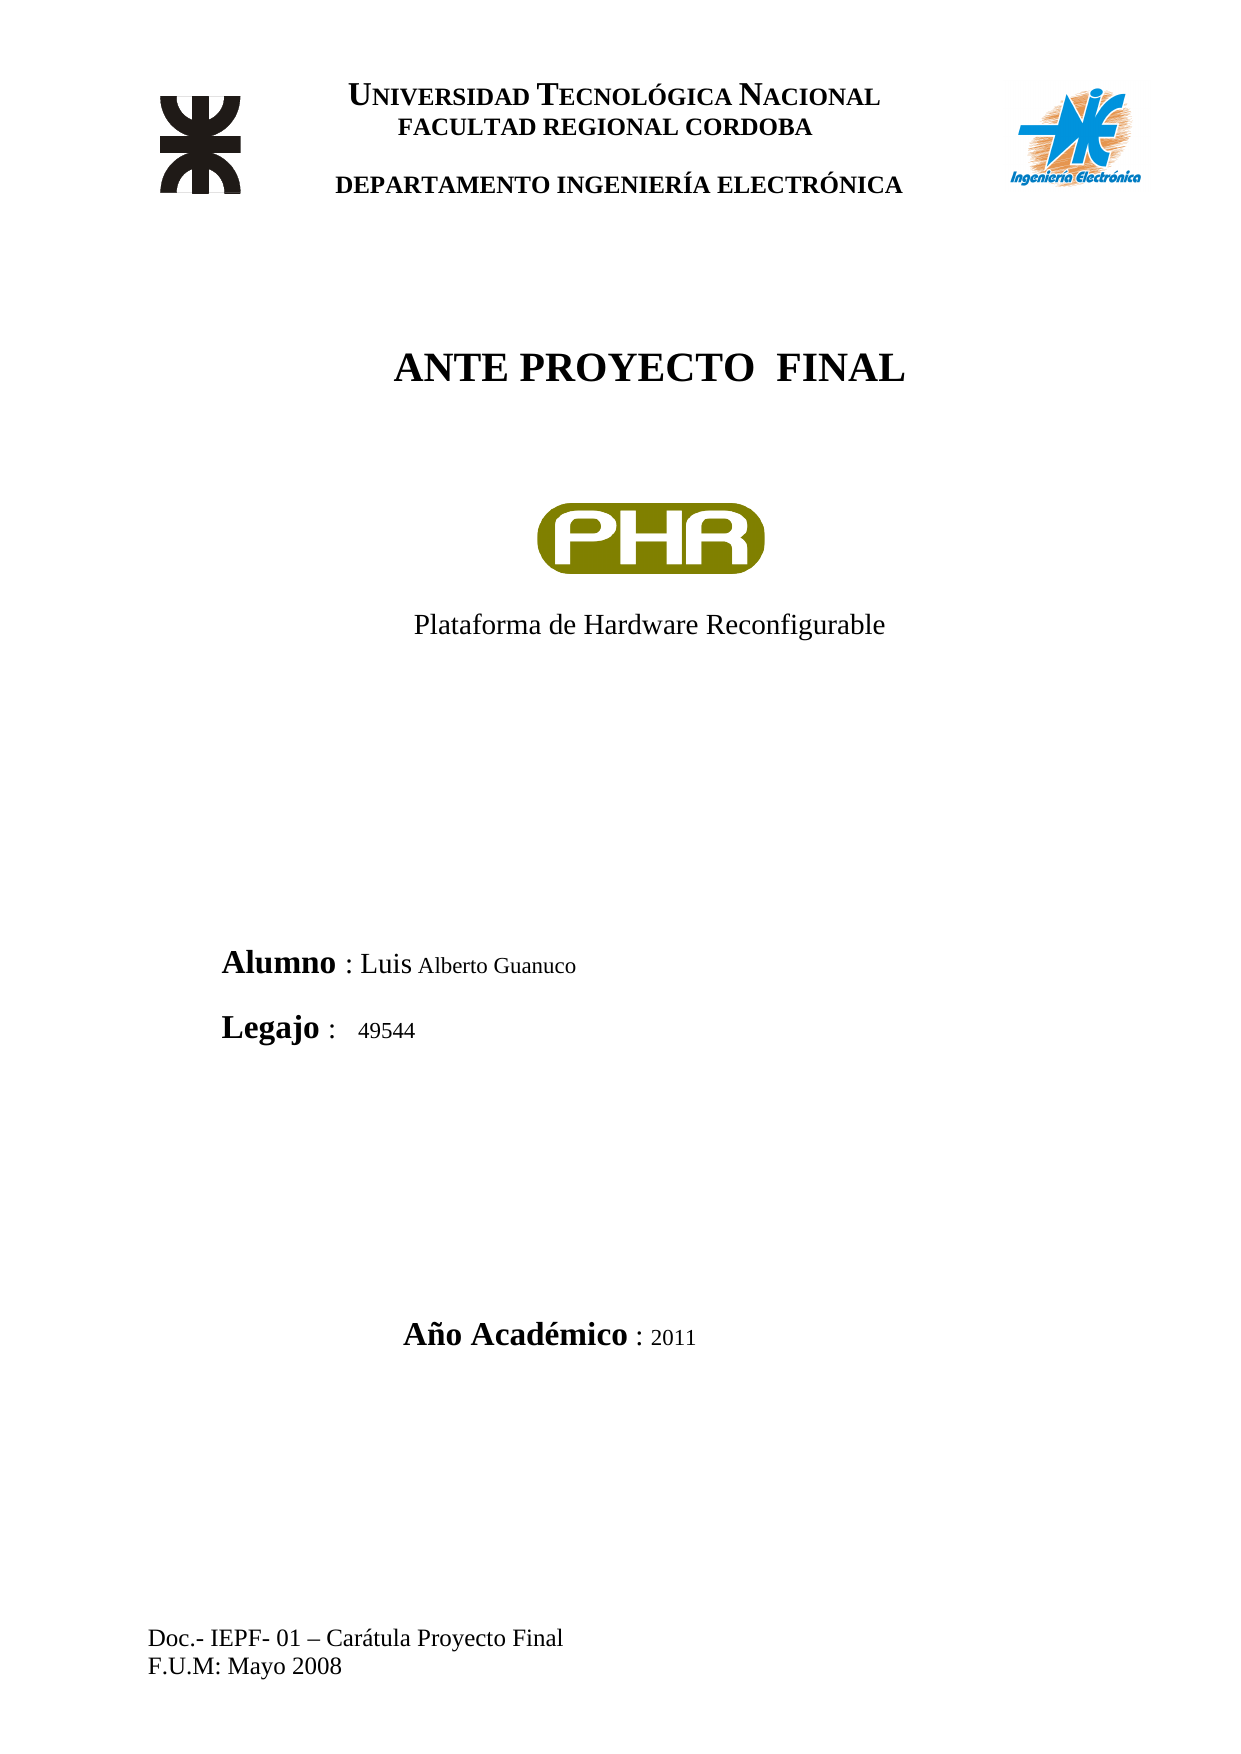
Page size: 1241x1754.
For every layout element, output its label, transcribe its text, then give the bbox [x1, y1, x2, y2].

text Año Académico : 2011 [148, 1314, 1152, 1352]
text ANTE PROYECTO FINAL [148, 342, 1152, 390]
text Alumno : Luis Alberto Guanuco [148, 942, 1152, 981]
text Legajo : 49544 [148, 1007, 1152, 1046]
picture [537, 503, 765, 574]
text Plataforma de Hardware Reconfigurable [148, 607, 1152, 641]
